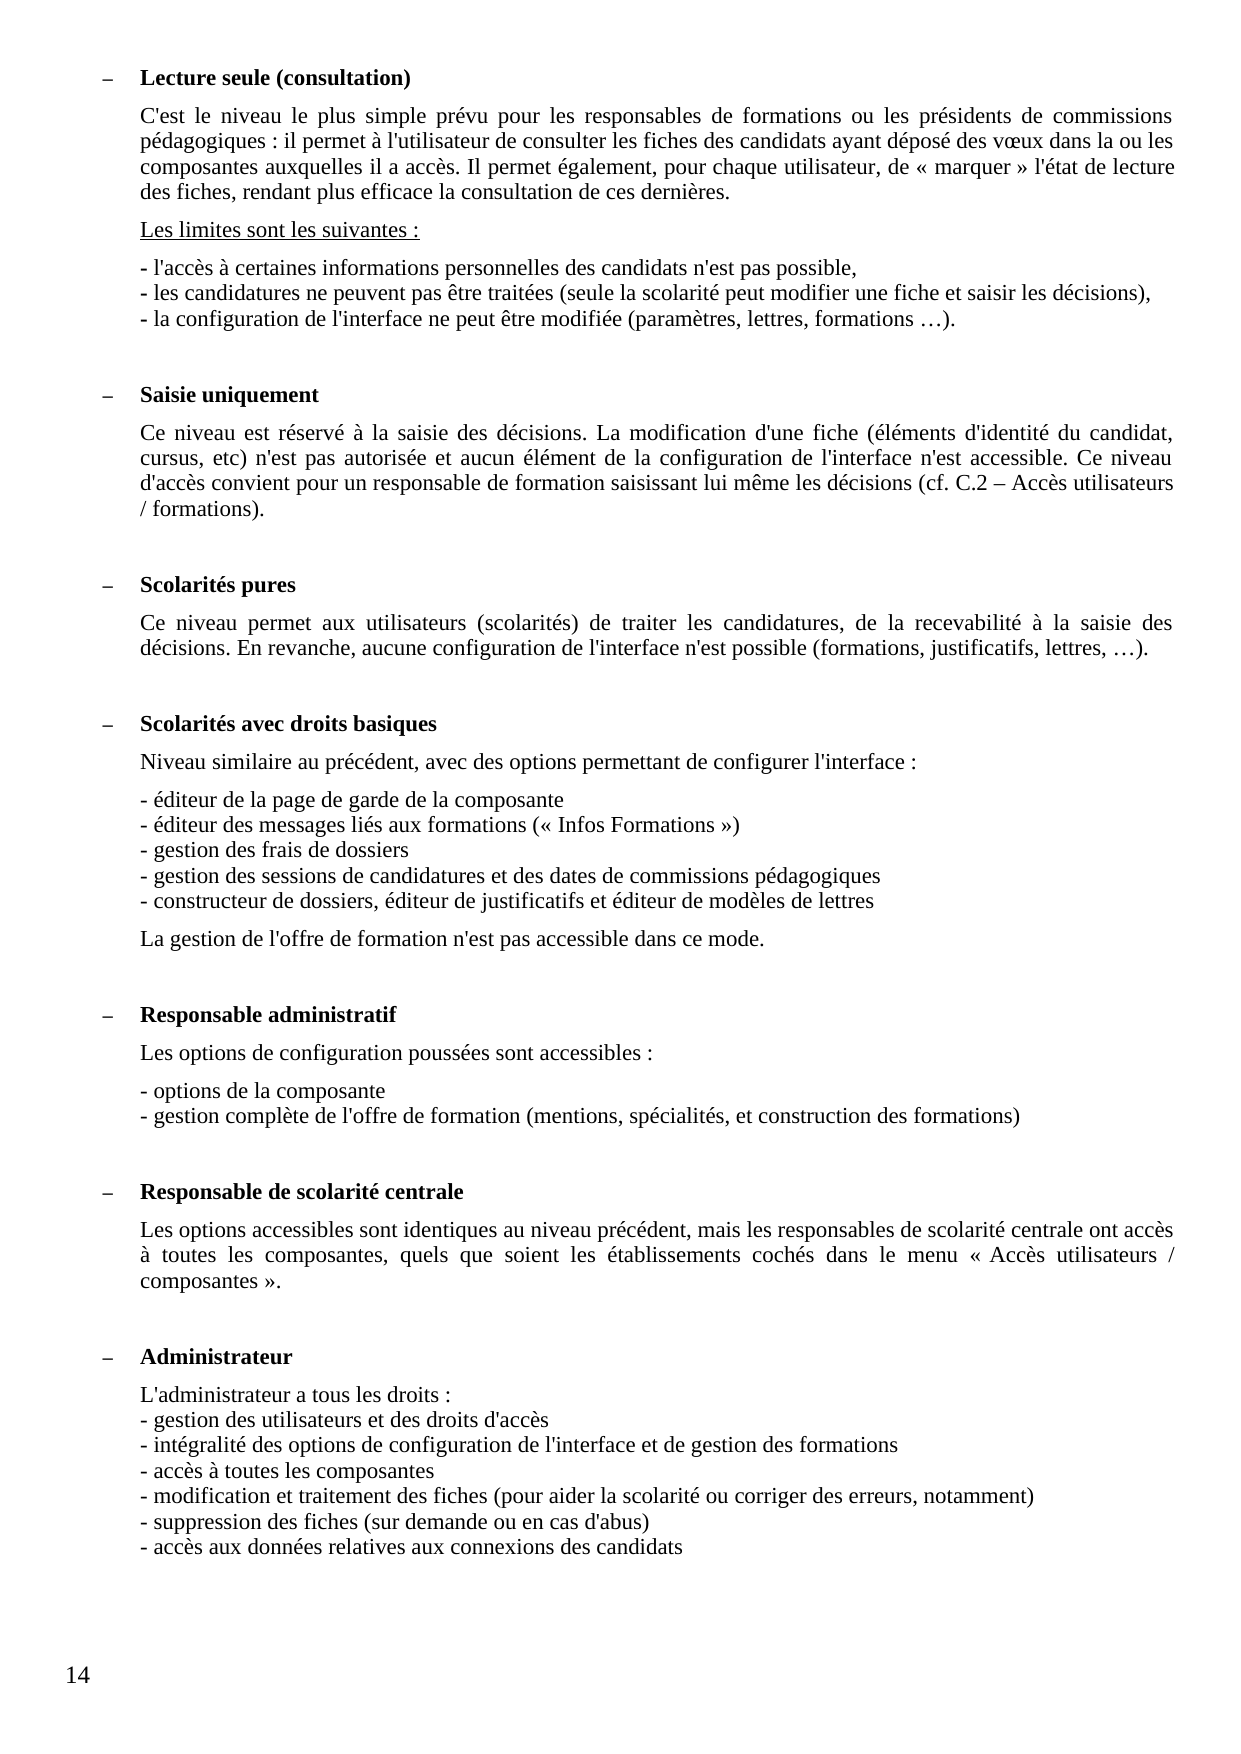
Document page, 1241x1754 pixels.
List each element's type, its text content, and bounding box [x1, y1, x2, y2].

list Ce niveau est réservé à la saisie des décisions. La modification d'une fiche (éléments d'identité du candidat, cursus, etc) n'est pas autorisée et aucun élément de la configuration de l'interface n'est accessible. Ce niveau d'accès convient pour un responsable de formation saisissant lui même les décisions (cf. C.2 – Accès utilisateurs / formations). [102, 419, 1175, 521]
list Scolarités avec droits basiques [102, 711, 1175, 736]
list Administrateur [102, 1344, 1175, 1369]
list Scolarités pures [102, 572, 1175, 597]
list Saisie uniquement [102, 382, 1175, 407]
list Responsable administratif [102, 1002, 1175, 1027]
list Les options accessibles sont identiques au niveau précédent, mais les responsables de scolarité centrale ont accès à toutes les composantes, quels que soient les établissements cochés dans le menu « Accès utilisateurs / composantes ». [102, 1217, 1175, 1293]
list Les limites sont les suivantes : [102, 217, 1175, 242]
list - options de la composante - gestion complète de l'offre de formation (mentions, spécialités, et construction des formations) [102, 1078, 1175, 1129]
list Responsable de scolarité centrale [102, 1179, 1175, 1204]
list - l'accès à certaines informations personnelles des candidats n'est pas possible, - les candidatures ne peuvent pas être traitées (seule la scolarité peut modifier une fiche et saisir les décisions), - la configuration de l'interface ne peut être modifiée (paramètres, lettres, formations …). [102, 255, 1175, 331]
list Lecture seule (consultation) [102, 65, 1175, 90]
list - éditeur de la page de garde de la composante - éditeur des messages liés aux formations (« Infos Formations ») - gestion des frais de dossiers - gestion des sessions de candidatures et des dates de commissions pédagogiques - constructeur de dossiers, éditeur de justificatifs et éditeur de modèles de lettres [102, 787, 1175, 914]
list La gestion de l'offre de formation n'est pas accessible dans ce mode. [102, 926, 1175, 952]
list L'administrateur a tous les droits : - gestion des utilisateurs et des droits d'accès - intégralité des options de configuration de l'interface et de gestion des formations - accès à toutes les composantes - modification et traitement des fiches (pour aider la scolarité ou corriger des erreurs, notamment) - suppression des fiches (sur demande ou en cas d'abus) - accès aux données relatives aux connexions des candidats [102, 1382, 1175, 1559]
list Ce niveau permet aux utilisateurs (scolarités) de traiter les candidatures, de la recevabilité à la saisie des décisions. En revanche, aucune configuration de l'interface n'est possible (formations, justificatifs, lettres, …). [102, 609, 1175, 660]
list C'est le niveau le plus simple prévu pour les responsables de formations ou les présidents de commissions pédagogiques : il permet à l'utilisateur de consulter les fiches des candidats ayant déposé des vœux dans la ou les composantes auxquelles il a accès. Il permet également, pour chaque utilisateur, de « marquer » l'état de lecture des fiches, rendant plus efficace la consultation de ces dernières. [102, 103, 1175, 204]
list Les options de configuration poussées sont accessibles : [102, 1040, 1175, 1065]
list Niveau similaire au précédent, avec des options permettant de configurer l'interface : [102, 749, 1175, 774]
